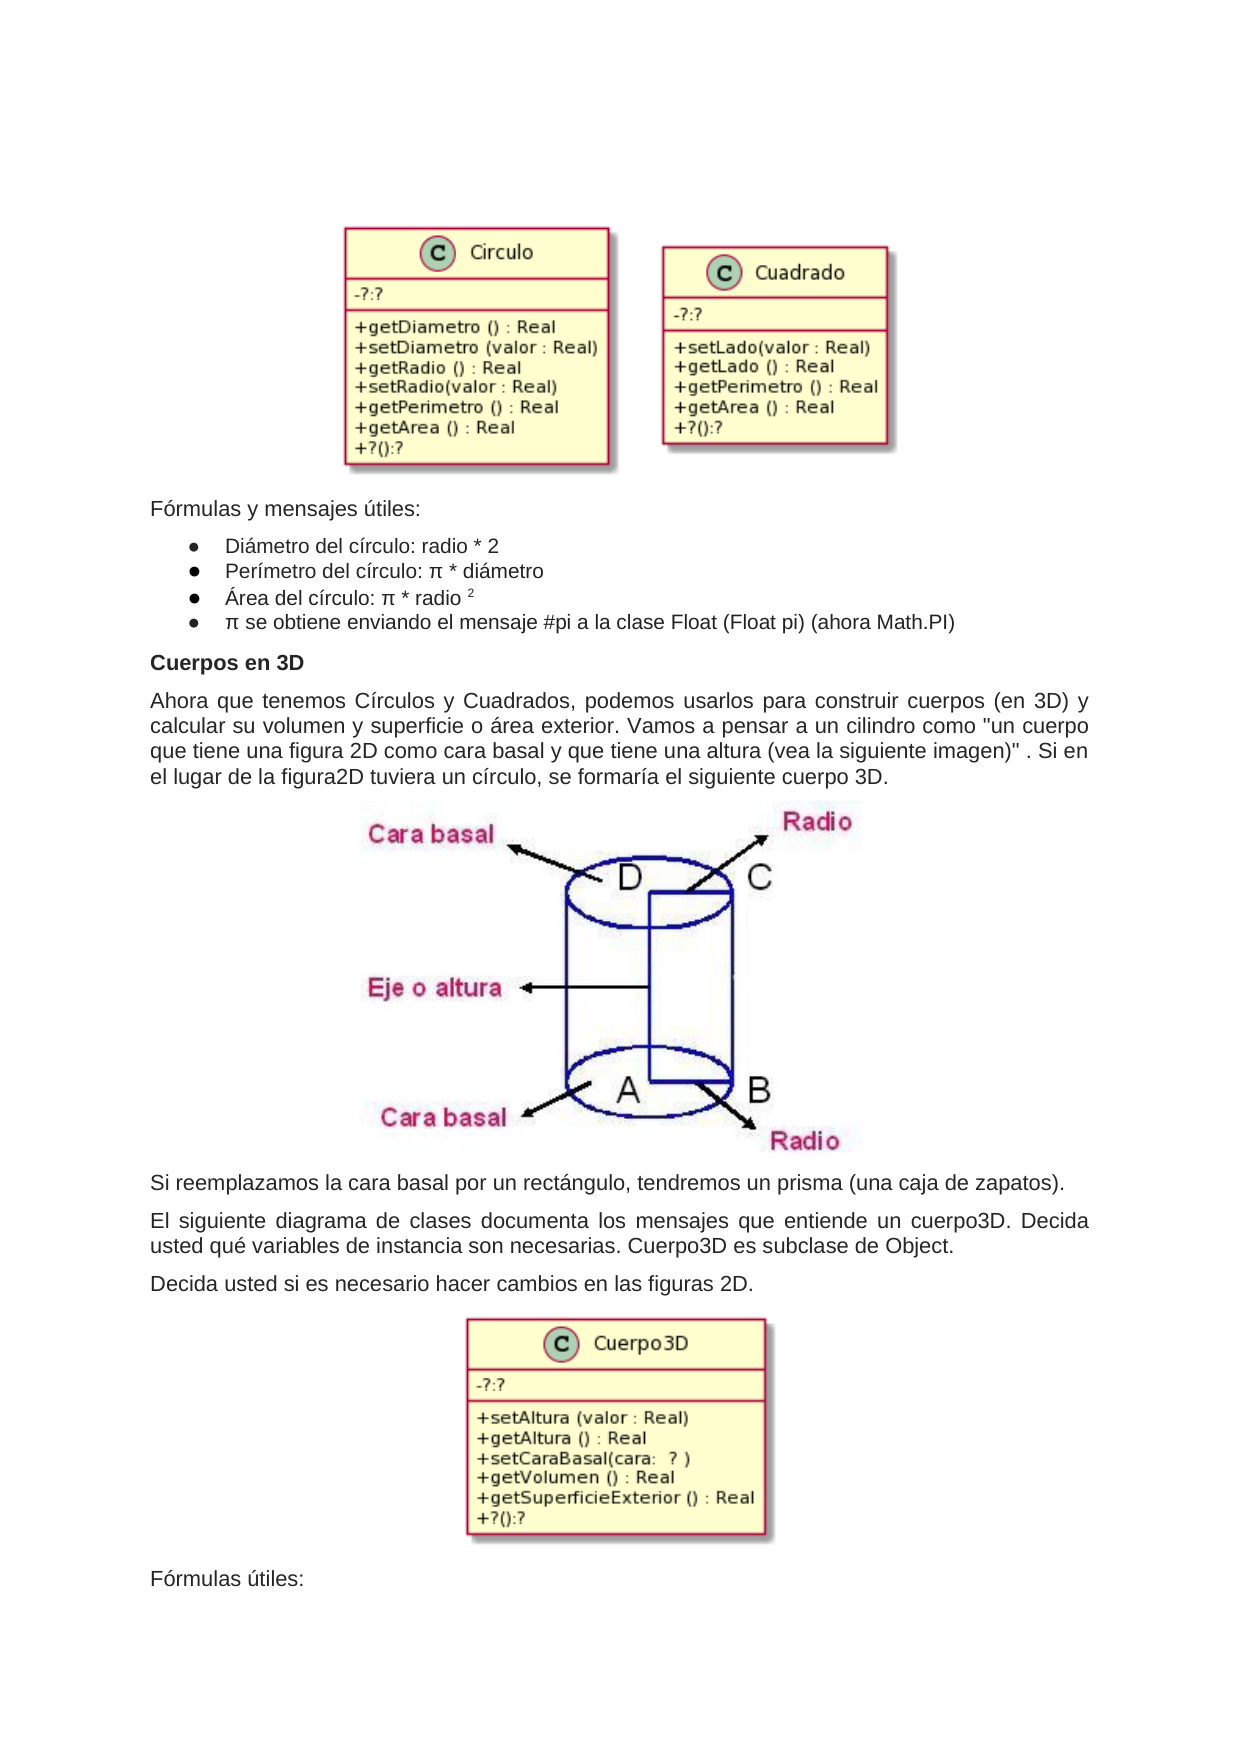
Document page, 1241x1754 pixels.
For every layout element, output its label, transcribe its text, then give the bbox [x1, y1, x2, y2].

text Decida usted si es necesario hacer cambios en las figuras 2D. [150, 1271, 1090, 1296]
picture [456, 1308, 785, 1554]
text Cuerpos en 3D [150, 650, 1090, 675]
list Perímetro del círculo: π * diámetro [187, 557, 1090, 584]
text Si reemplazamos la cara basal por un rectángulo, tendremos un prisma (una caja de zapatos). [150, 1170, 1090, 1195]
text Fórmulas y mensajes útiles: [150, 496, 1090, 521]
text El siguiente diagrama de clases documenta los mensajes que entiende un cuerpo3D. Decida usted qué variables de instancia son necesarias. Cuerpo3D es subclase de Object. [150, 1208, 1090, 1258]
picture [360, 801, 880, 1158]
list π se obtiene enviando el mensaje #pi a la clase Float (Float pi) (ahora Math.PI) [187, 610, 1090, 634]
list Área del círculo: π * radio 2 [187, 584, 1090, 610]
text Ahora que tenemos Círculos y Cuadrados, podemos usarlos para construir cuerpos (en 3D) y calcular su volumen y superficie o área exterior. Vamos a pensar a un cilindro como "un cuerpo que tiene una figura 2D como cara basal y que tiene una altura (vea la siguiente imagen)" . Si en el lugar de la figura2D tuviera un círculo, se formaría el siguiente cuerpo 3D. [150, 688, 1090, 789]
list Diámetro del círculo: radio * 2 [187, 533, 1090, 557]
text Fórmulas útiles: [150, 1566, 1090, 1591]
picture [334, 217, 907, 484]
